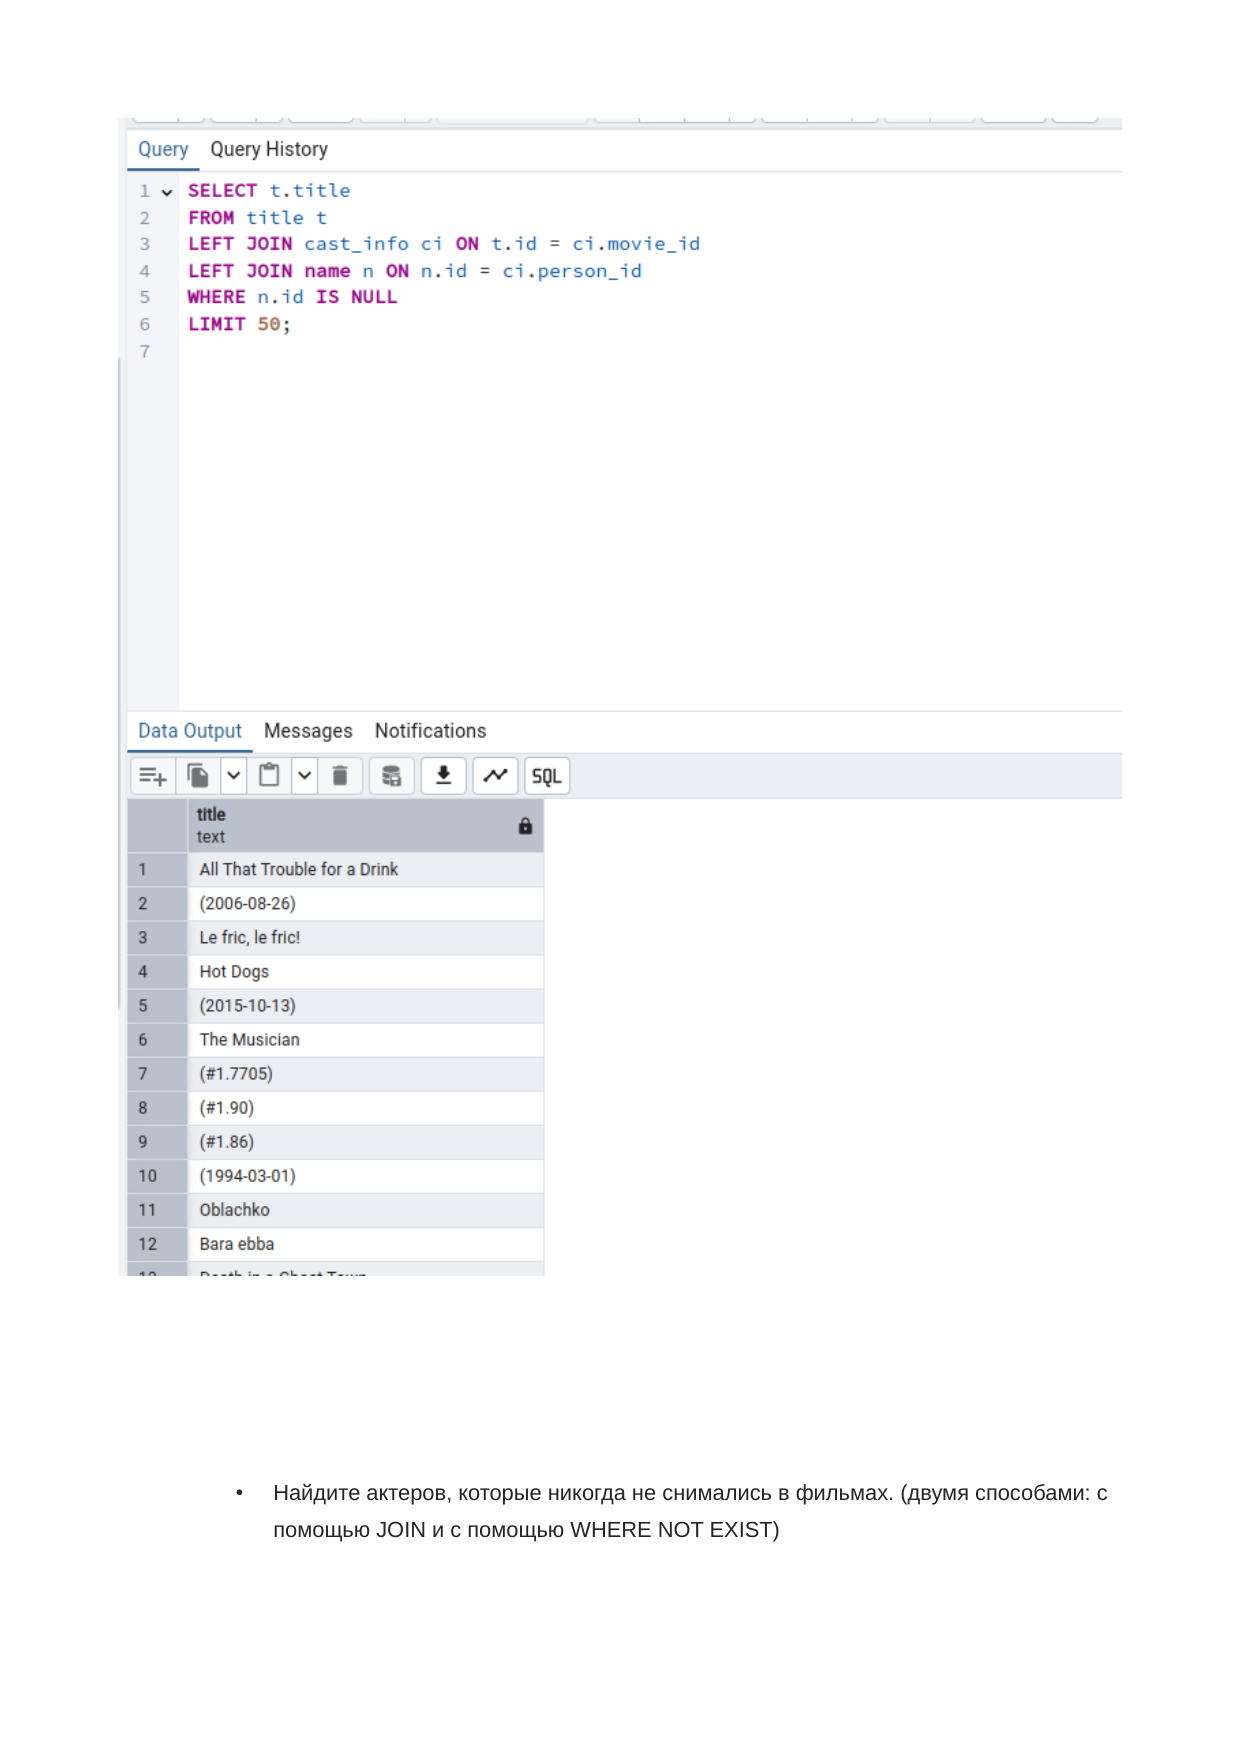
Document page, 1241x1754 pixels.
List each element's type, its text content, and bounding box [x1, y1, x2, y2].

picture [118, 118, 1123, 1276]
list Найдите актеров, которые никогда не снимались в фильмах. (двумя способами: с помощью JOIN и с помощью WHERE NOT EXIST) [236, 1467, 1122, 1542]
